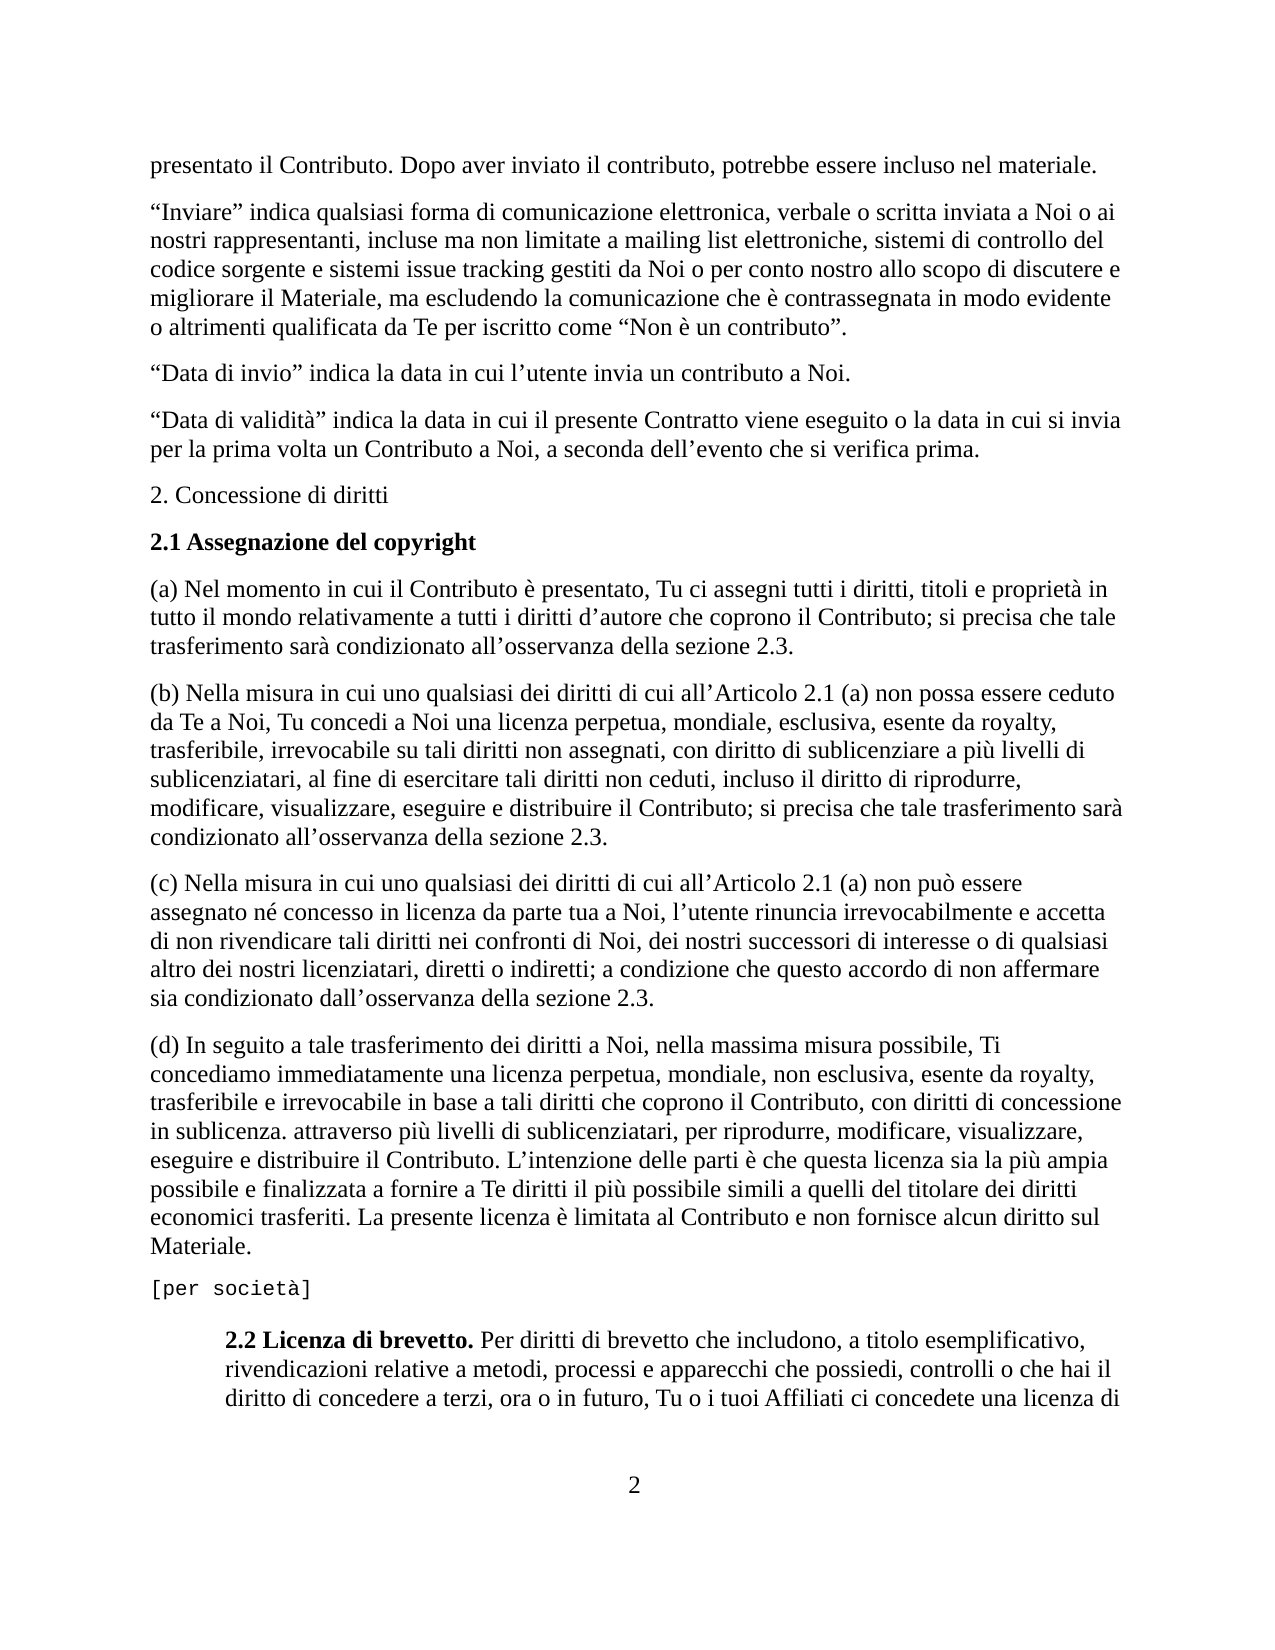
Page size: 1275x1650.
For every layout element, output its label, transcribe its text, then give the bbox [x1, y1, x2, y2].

text (a) Nel momento in cui il Contributo è presentato, Tu ci assegni tutti i diritti, titoli e proprietà in tutto il mondo relativamente a tutti i diritti d’autore che coprono il Contributo; si precisa che tale trasferimento sarà condizionato all’osservanza della sezione 2.3. [150, 574, 1125, 660]
text “Inviare” indica qualsiasi forma di comunicazione elettronica, verbale o scritta inviata a Noi o ai nostri rappresentanti, incluse ma non limitate a mailing list elettroniche, sistemi di controllo del codice sorgente e sistemi issue tracking gestiti da Noi o per conto nostro allo scopo di discutere e migliorare il Materiale, ma escludendo la comunicazione che è contrassegnata in modo evidente o altrimenti qualificata da Te per iscritto come “Non è un contributo”. [150, 197, 1125, 340]
text “Data di validità” indica la data in cui il presente Contratto viene eseguito o la data in cui si invia per la prima volta un Contributo a Noi, a seconda dell’evento che si verifica prima. [150, 405, 1125, 462]
text [per società] [150, 1278, 1125, 1302]
text 2.1 Assegnazione del copyright [150, 527, 1125, 556]
text presentato il Contributo. Dopo aver inviato il contributo, potrebbe essere incluso nel materiale. [150, 150, 1125, 179]
text 2.2 Licenza di brevetto. Per diritti di brevetto che includono, a titolo esemplificativo, rivendicazioni relative a metodi, processi e apparecchi che possiedi, controlli o che hai il diritto di concedere a terzi, ora o in futuro, Tu o i tuoi Affiliati ci concedete una licenza di [225, 1326, 1125, 1412]
text (c) Nella misura in cui uno qualsiasi dei diritti di cui all’Articolo 2.1 (a) non può essere assegnato né concesso in licenza da parte tua a Noi, l’utente rinuncia irrevocabilmente e accetta di non rivendicare tali diritti nei confronti di Noi, dei nostri successori di interesse o di qualsiasi altro dei nostri licenziatari, diretti o indiretti; a condizione che questo accordo di non affermare sia condizionato dall’osservanza della sezione 2.3. [150, 868, 1125, 1012]
text (d) In seguito a tale trasferimento dei diritti a Noi, nella massima misura possibile, Ti concediamo immediatamente una licenza perpetua, mondiale, non esclusiva, esente da royalty, trasferibile e irrevocabile in base a tali diritti che coprono il Contributo, con diritti di concessione in sublicenza. attraverso più livelli di sublicenziatari, per riprodurre, modificare, visualizzare, eseguire e distribuire il Contributo. L’intenzione delle parti è che questa licenza sia la più ampia possibile e finalizzata a fornire a Te diritti il ​​più possibile simili a quelli del titolare dei diritti economici trasferiti. La presente licenza è limitata al Contributo e non fornisce alcun diritto sul Materiale. [150, 1030, 1125, 1260]
text 2. Concessione di diritti [150, 480, 1125, 509]
text “Data di invio” indica la data in cui l’utente invia un contributo a Noi. [150, 358, 1125, 387]
text (b) Nella misura in cui uno qualsiasi dei diritti di cui all’Articolo 2.1 (a) non possa essere ceduto da Te a Noi, Tu concedi a Noi una licenza perpetua, mondiale, esclusiva, esente da royalty, trasferibile, irrevocabile su tali diritti non assegnati, con diritto di sublicenziare a più livelli di sublicenziatari, al fine di esercitare tali diritti non ceduti, incluso il diritto di riprodurre, modificare, visualizzare, eseguire e distribuire il Contributo; si precisa che tale trasferimento sarà condizionato all’osservanza della sezione 2.3. [150, 678, 1125, 850]
